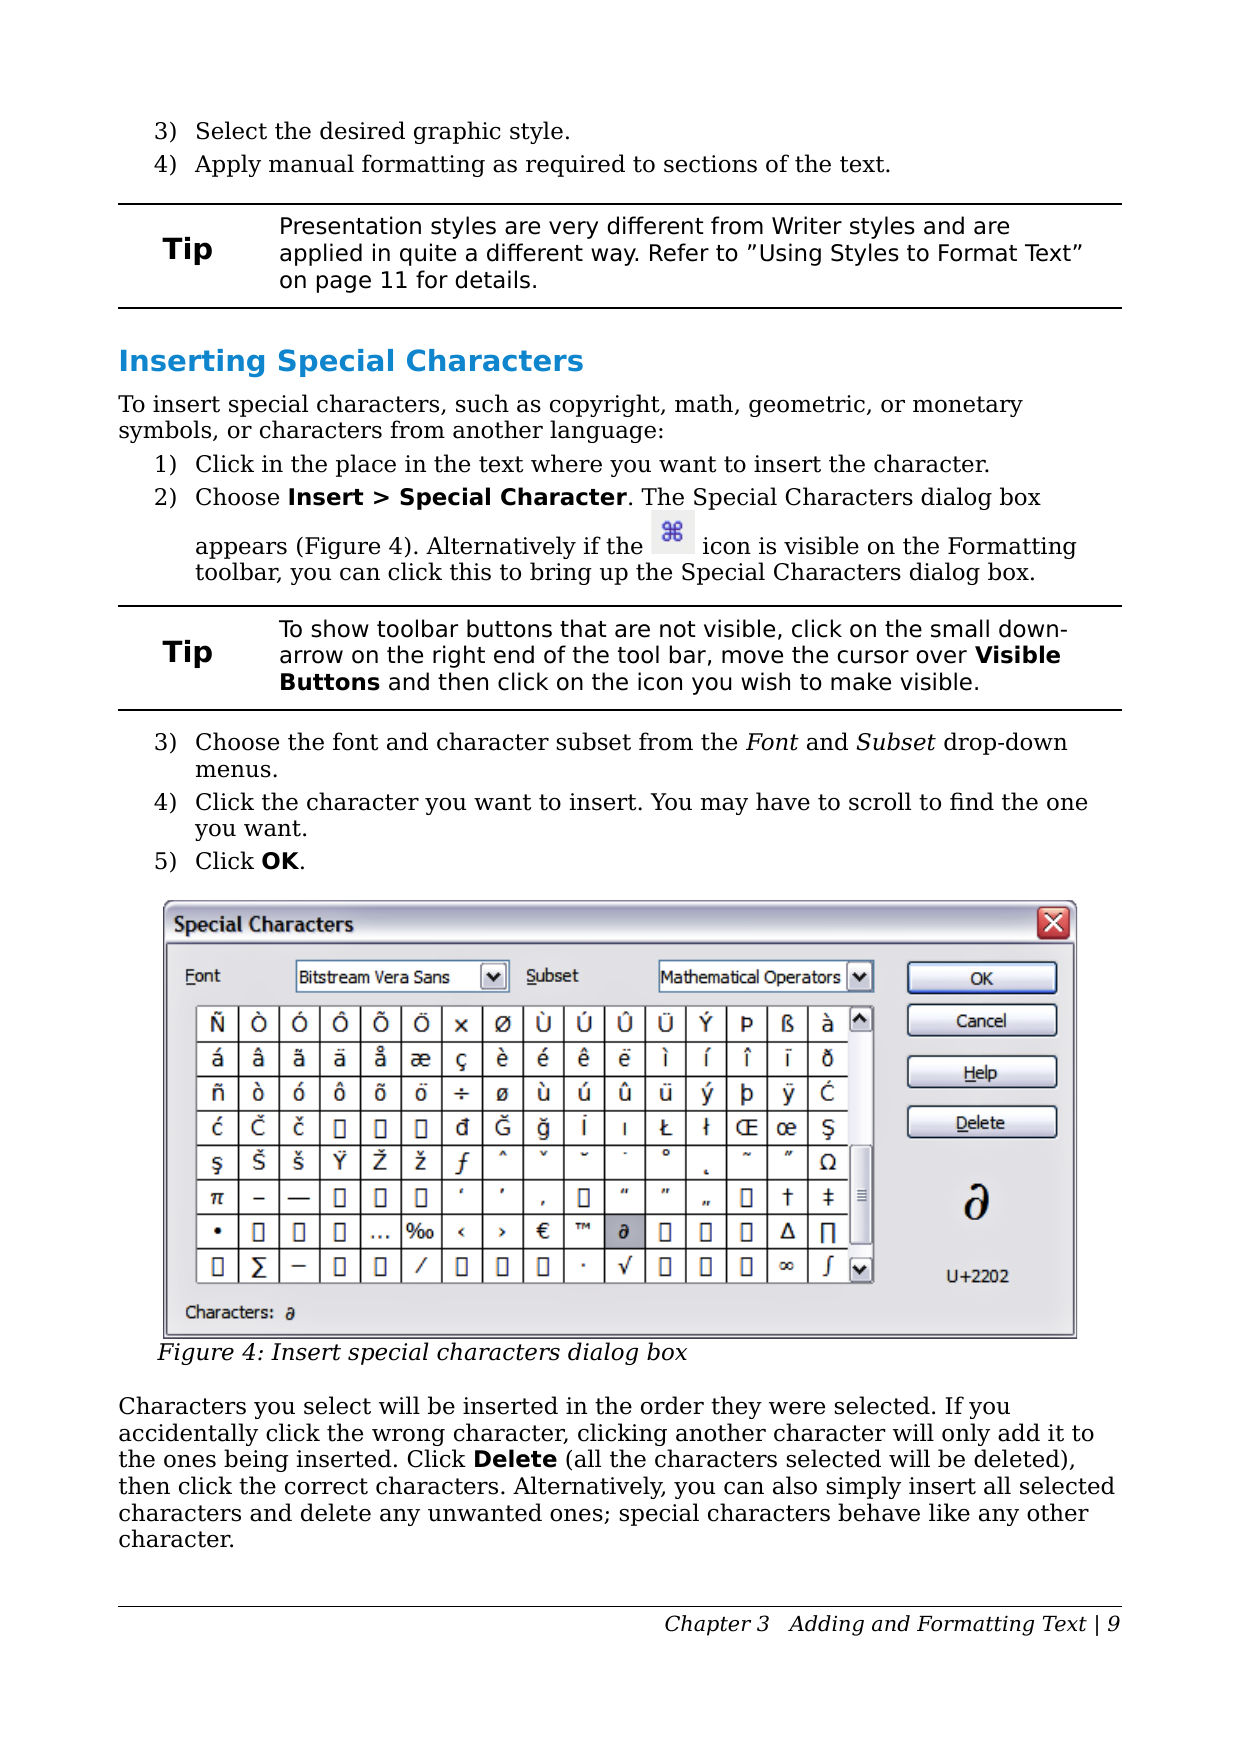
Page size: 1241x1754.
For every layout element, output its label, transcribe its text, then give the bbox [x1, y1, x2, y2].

list To insert special characters, such as copyright, math, geometric, or monetary symbols, or characters from another language: [118, 391, 1122, 444]
text Figure 4: Insert special characters dialog box [157, 900, 1083, 1366]
list Click in the place in the text where you want to insert the character. [177, 451, 1122, 477]
table_header Tip [118, 205, 257, 307]
list Apply manual formatting as required to sections of the text. [177, 151, 1122, 178]
table_header Tip [118, 607, 257, 709]
subtitle Inserting Special Characters [118, 344, 1122, 378]
text Characters you select will be inserted in the order they were selected. If you accidentally click the wrong character, clicking another character will only add it to the ones being inserted. Click Delete (all the characters selected will be deleted), then click the correct characters. Alternatively, you can also simply insert all selected characters and delete any unwanted ones; special characters behave like any other character. [118, 1393, 1122, 1553]
table_header Presentation styles are very different from Writer styles and are applied in quite a different way. Refer to ”Using Styles to Format Text” on page 11 for details. [258, 205, 1122, 307]
list Click the character you want to insert. You may have to scroll to find the one you want. [177, 789, 1122, 842]
picture [651, 510, 695, 554]
list Select the desired graphic style. [177, 118, 1122, 145]
list Click OK. [177, 848, 1122, 875]
list Choose Insert > Special Character. The Special Characters dialog box appears (Figure 4). Alternatively if the icon is visible on the Formatting toolbar, you can click this to bring up the Special Characters dialog box. [177, 484, 1122, 586]
list Choose the font and character subset from the Font and Subset drop-down menus. [177, 729, 1122, 782]
table_header To show toolbar buttons that are not visible, click on the small down-arrow on the right end of the tool bar, move the cursor over Visible Buttons and then click on the icon you wish to make visible. [258, 607, 1122, 709]
picture [163, 900, 1078, 1339]
